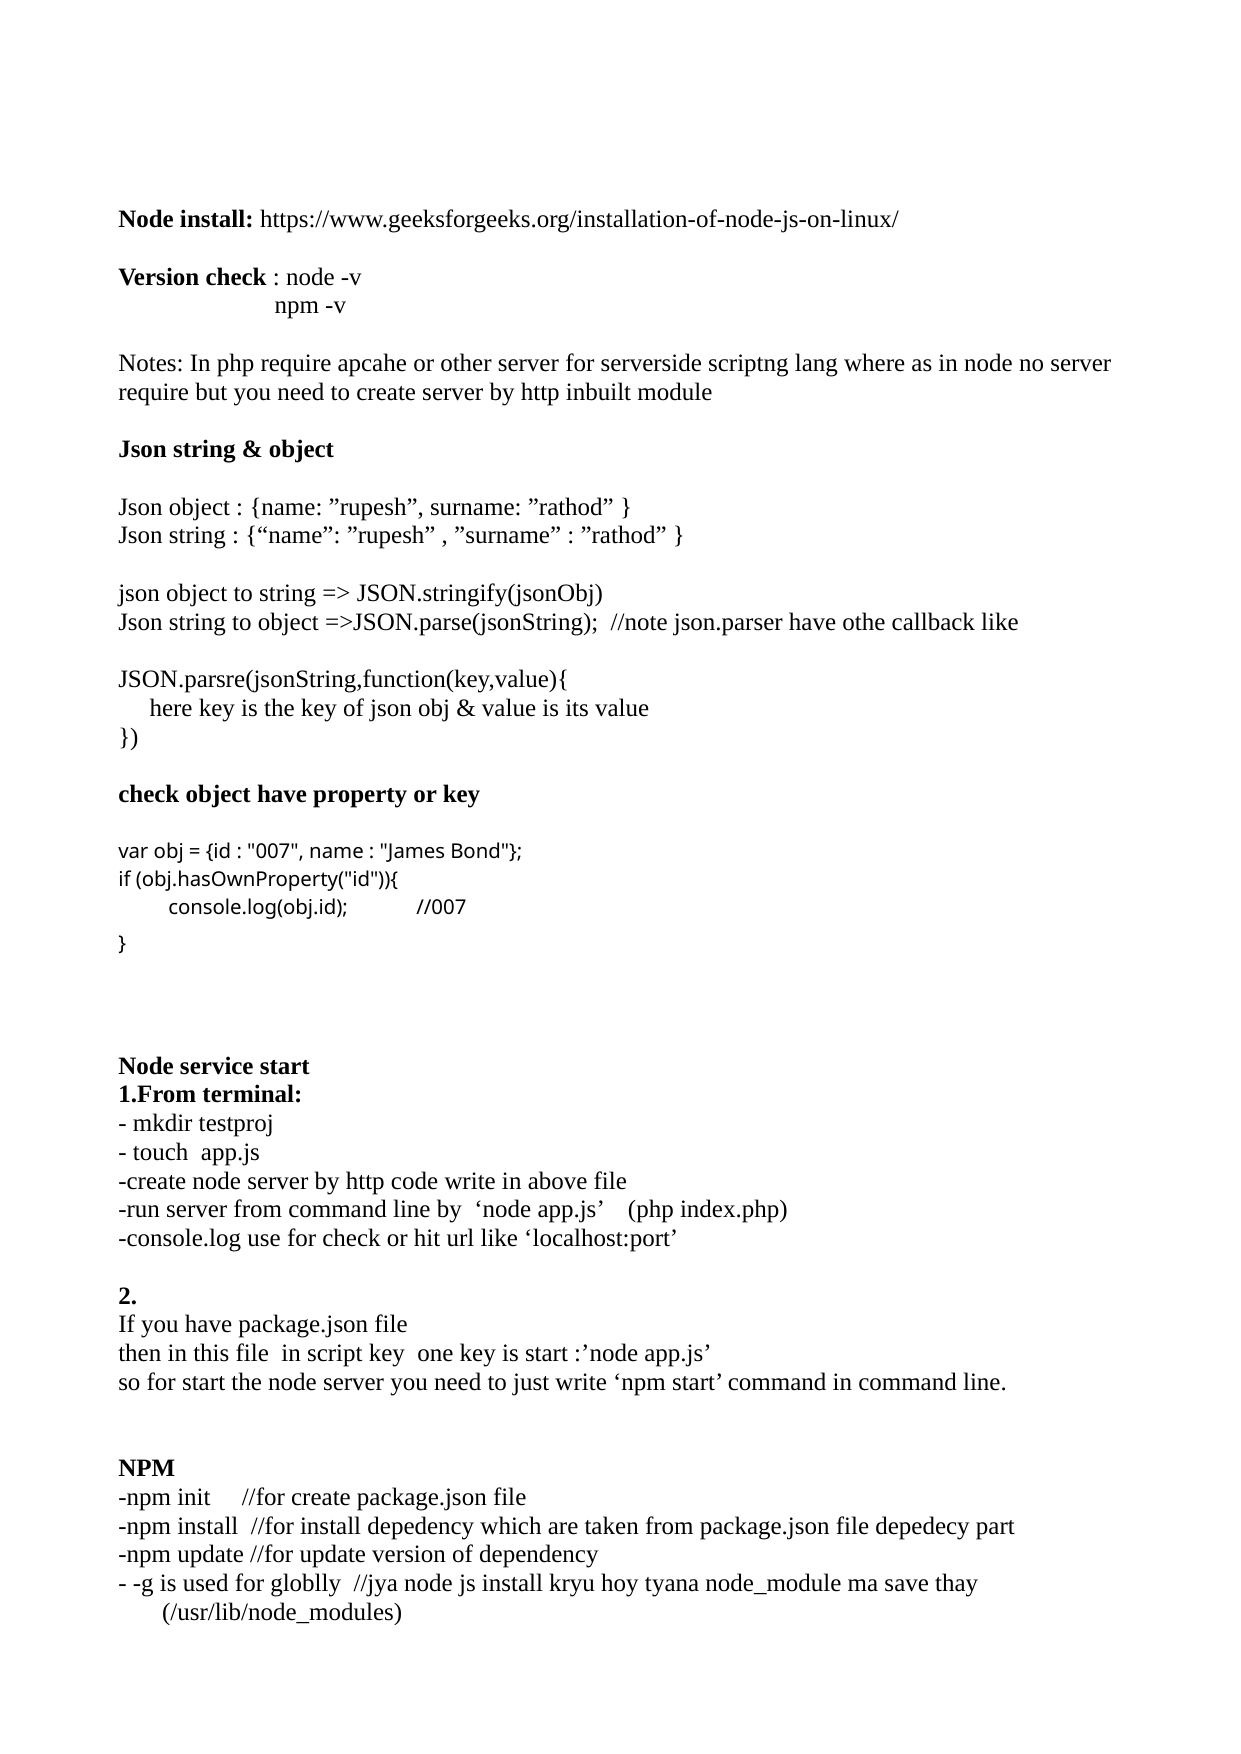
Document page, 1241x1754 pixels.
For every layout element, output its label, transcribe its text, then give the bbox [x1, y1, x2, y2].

text Node service start [118, 1051, 1122, 1079]
text -npm install //for install depedency which are taken from package.json file depedecy part [118, 1511, 1122, 1539]
text - touch app.js [118, 1137, 1122, 1166]
text Node install: https://www.geeksforgeeks.org/installation-of-node-js-on-linux/ [118, 204, 1122, 233]
text JSON.parsre(jsonString,function(key,value){ [118, 664, 1122, 693]
text Notes: In php require apcahe or other server for serverside scriptng lang where as in node no server require but you need to create server by http inbuilt module [118, 348, 1122, 406]
text -create node server by http code write in above file [118, 1166, 1122, 1194]
text - mkdir testproj [118, 1108, 1122, 1137]
text } [118, 929, 1122, 956]
text json object to string => JSON.stringify(jsonObj) [118, 578, 1122, 607]
text Version check : node -v [118, 262, 1122, 291]
text var obj = {id : "007", name : "James Bond"}; [118, 837, 1122, 864]
text -npm init //for create package.json file [118, 1482, 1122, 1511]
text then in this file in script key one key is start :’node app.js’ [118, 1338, 1122, 1367]
text -npm update //for update version of dependency [118, 1539, 1122, 1568]
text If you have package.json file [118, 1309, 1122, 1338]
text 2. [118, 1281, 1122, 1309]
text Json string : {“name”: ”rupesh” , ”surname” : ”rathod” } [118, 521, 1122, 549]
text Json string to object =>JSON.parse(jsonString); //note json.parser have othe callback like [118, 607, 1122, 636]
text 1.From terminal: [118, 1079, 1122, 1108]
text check object have property or key [118, 779, 1122, 808]
text so for start the node server you need to just write ‘npm start’ command in command line. [118, 1367, 1122, 1396]
text -run server from command line by ‘node app.js’ (php index.php) [118, 1194, 1122, 1223]
text here key is the key of json obj & value is its value [118, 693, 1122, 722]
text -console.log use for check or hit url like ‘localhost:port’ [118, 1223, 1122, 1252]
text (/usr/lib/node_modules) [118, 1597, 1122, 1626]
text console.log(obj.id); //007 [118, 892, 1122, 920]
text Json object : {name: ”rupesh”, surname: ”rathod” } [118, 492, 1122, 521]
text if (obj.hasOwnProperty("id")){ [118, 864, 1122, 892]
text npm -v [118, 291, 1122, 319]
text }) [118, 722, 1122, 751]
text NPM [118, 1453, 1122, 1482]
text Json string & object [118, 434, 1122, 463]
text - -g is used for globlly //jya node js install kryu hoy tyana node_module ma save thay [118, 1568, 1122, 1597]
